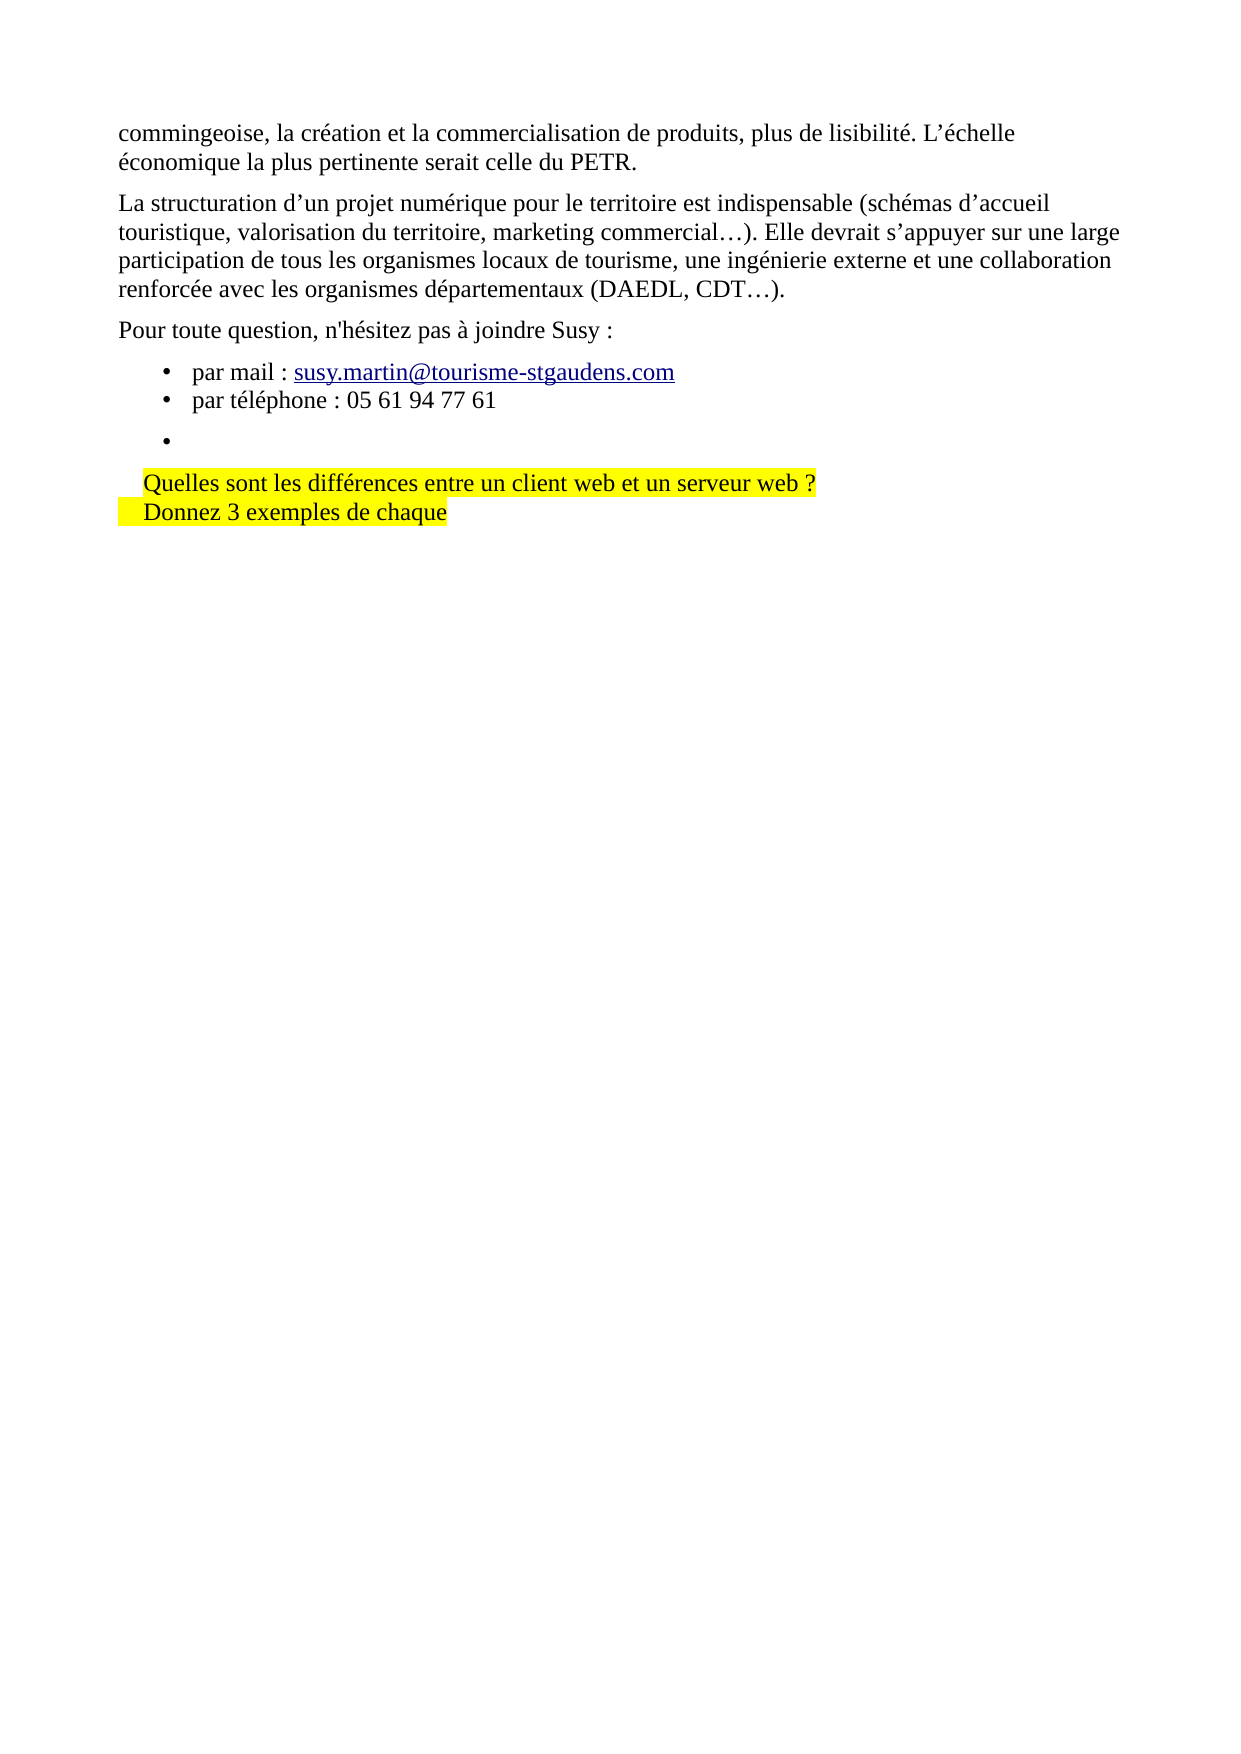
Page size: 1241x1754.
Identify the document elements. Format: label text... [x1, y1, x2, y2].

list par téléphone : 05 61 94 77 61 [162, 386, 1122, 414]
text La structuration d’un projet numérique pour le territoire est indispensable (schémas d’accueil touristique, valorisation du territoire, marketing commercial…). Elle devrait s’appuyer sur une large participation de tous les organismes locaux de tourisme, une ingénierie externe et une collaboration renforcée avec les organismes départementaux (DAEDL, CDT…). [118, 188, 1122, 303]
text Pour toute question, n'hésitez pas à joindre Susy : [118, 316, 1122, 344]
text Donnez 3 exemples de chaque [118, 497, 1122, 526]
list par mail : susy.martin@tourisme-stgaudens.com [162, 357, 1122, 386]
text commingeoise, la création et la commercialisation de produits, plus de lisibilité. L’échelle économique la plus pertinente serait celle du PETR. [118, 118, 1122, 176]
text Quelles sont les différences entre un client web et un serveur web ? [118, 468, 1122, 497]
